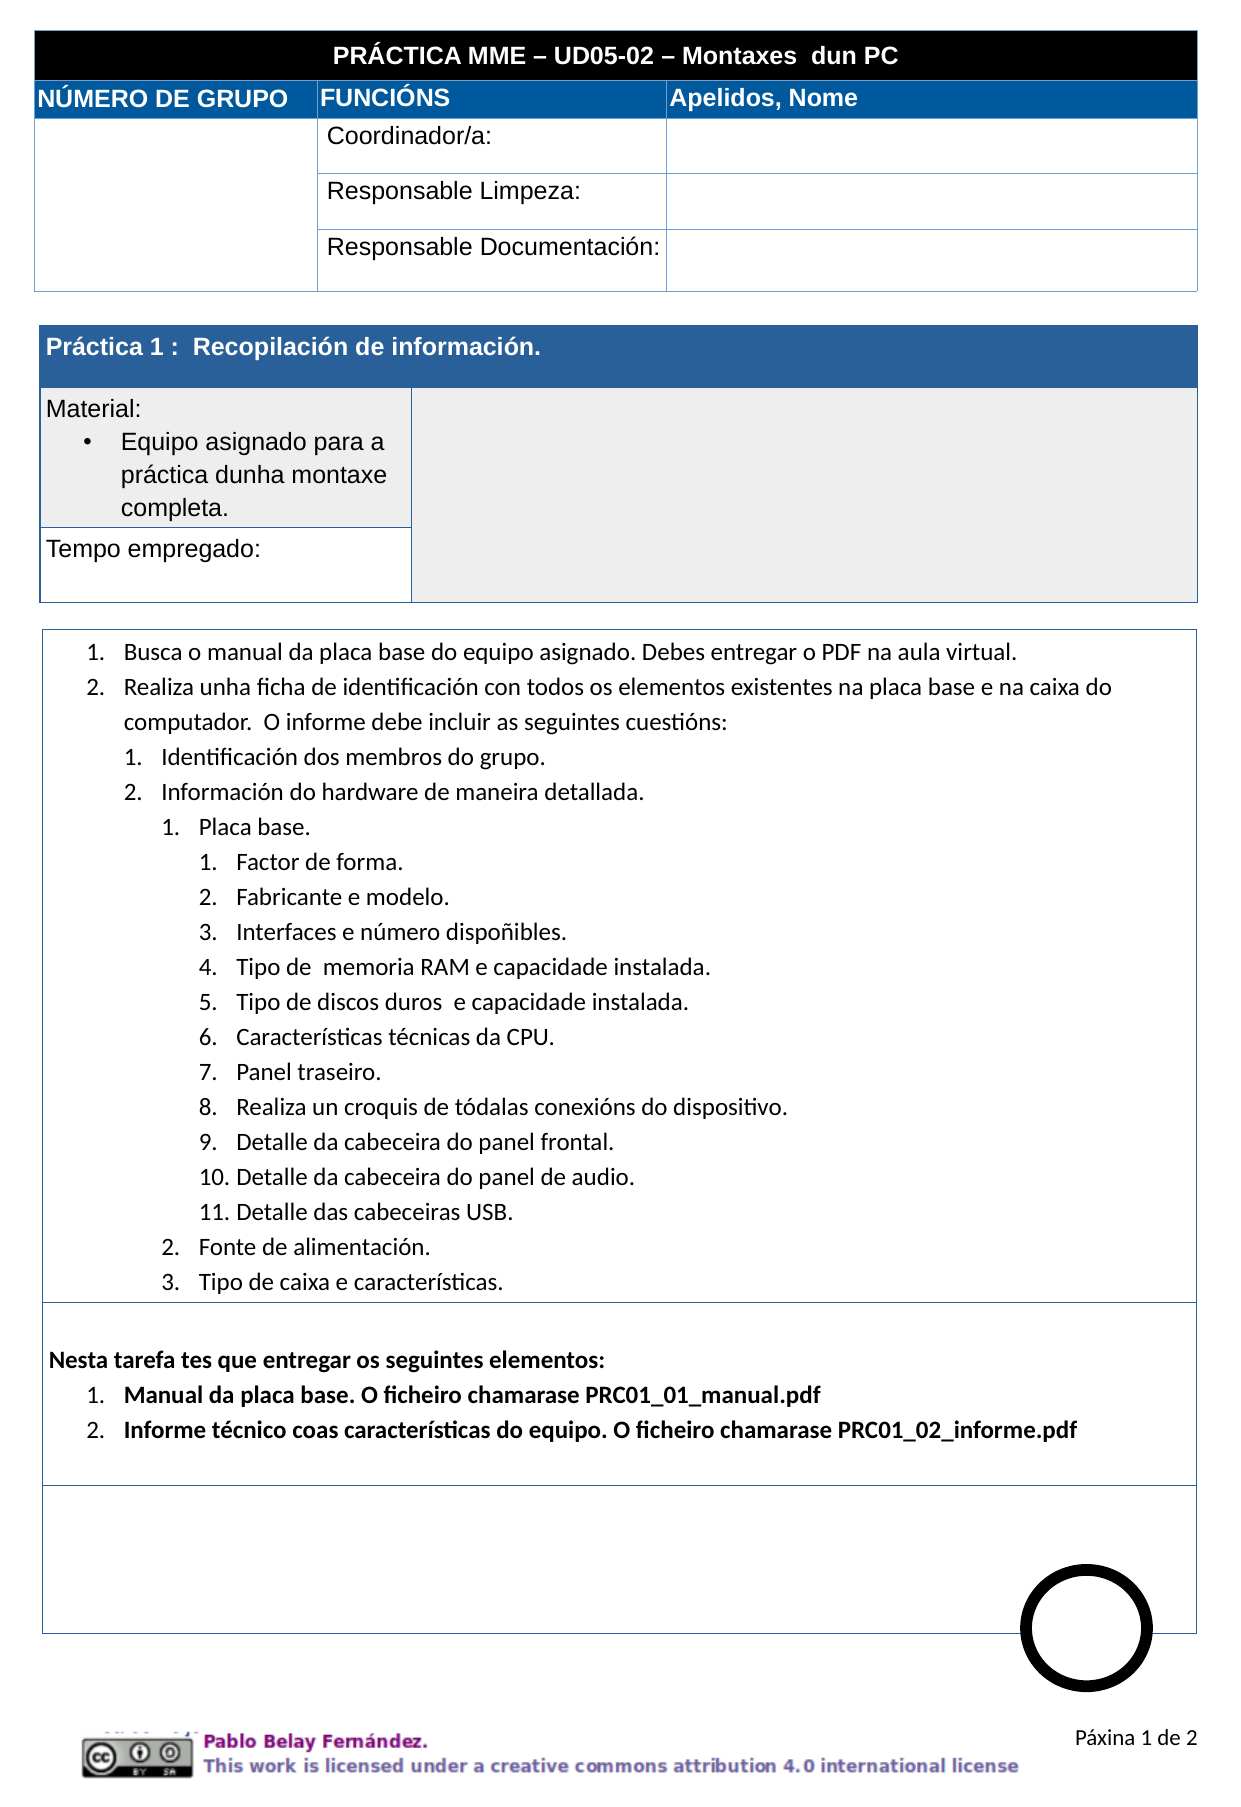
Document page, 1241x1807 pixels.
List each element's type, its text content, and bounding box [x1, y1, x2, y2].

table_header Busca o manual da placa base do equipo asignado. Debes entregar o PDF na aula virtual. Realiza unha ficha de identificación con todos os elementos existentes na placa base e na caixa do computador. O informe debe incluir as seguintes cuestións: Identificación dos membros do grupo. Información do hardware de maneira detallada. Placa base. Factor de forma. Fabricante e modelo. Interfaces e número dispoñibles. Tipo de memoria RAM e capacidade instalada. Tipo de discos duros e capacidade instalada. Características técnicas da CPU. Panel traseiro. Realiza un croquis de tódalas conexións do dispositivo. Detalle da cabeceira do panel frontal. Detalle da cabeceira do panel de audio. Detalle das cabeceiras USB. Fonte de alimentación. Tipo de caixa e características. [43, 630, 1196, 1302]
table_header PRÁCTICA MME – UD05-02 – Montaxes dun PC [35, 31, 1197, 80]
table_cell Tempo empregado: [41, 528, 411, 602]
table_cell FUNCIÓNS [318, 81, 666, 118]
table_cell Coordinador/a: [318, 119, 666, 173]
table_cell Nesta tarefa tes que entregar os seguintes elementos: Manual da placa base. O ficheiro chamarase PRC01_01_manual.pdf Informe técnico coas características do equipo. O ficheiro chamarase PRC01_02_informe.pdf [43, 1303, 1196, 1485]
table_cell Material: Equipo asignado para a práctica dunha montaxe completa. [41, 388, 411, 527]
table_header Práctica 1 : Recopilación de información. [41, 326, 908, 387]
table_cell [35, 119, 317, 291]
table_cell [412, 388, 1197, 602]
table_cell [667, 174, 1197, 229]
table_cell Responsable Limpeza: [318, 174, 666, 229]
table_cell NÚMERO DE GRUPO [35, 81, 317, 118]
picture [65, 1722, 1035, 1787]
table_header [909, 326, 1197, 387]
table_cell Responsable Documentación: [318, 230, 666, 291]
table_cell [667, 119, 1197, 173]
table_cell [43, 1486, 1196, 1633]
table_cell [667, 230, 1197, 291]
table_cell Apelidos, Nome [667, 81, 1197, 118]
